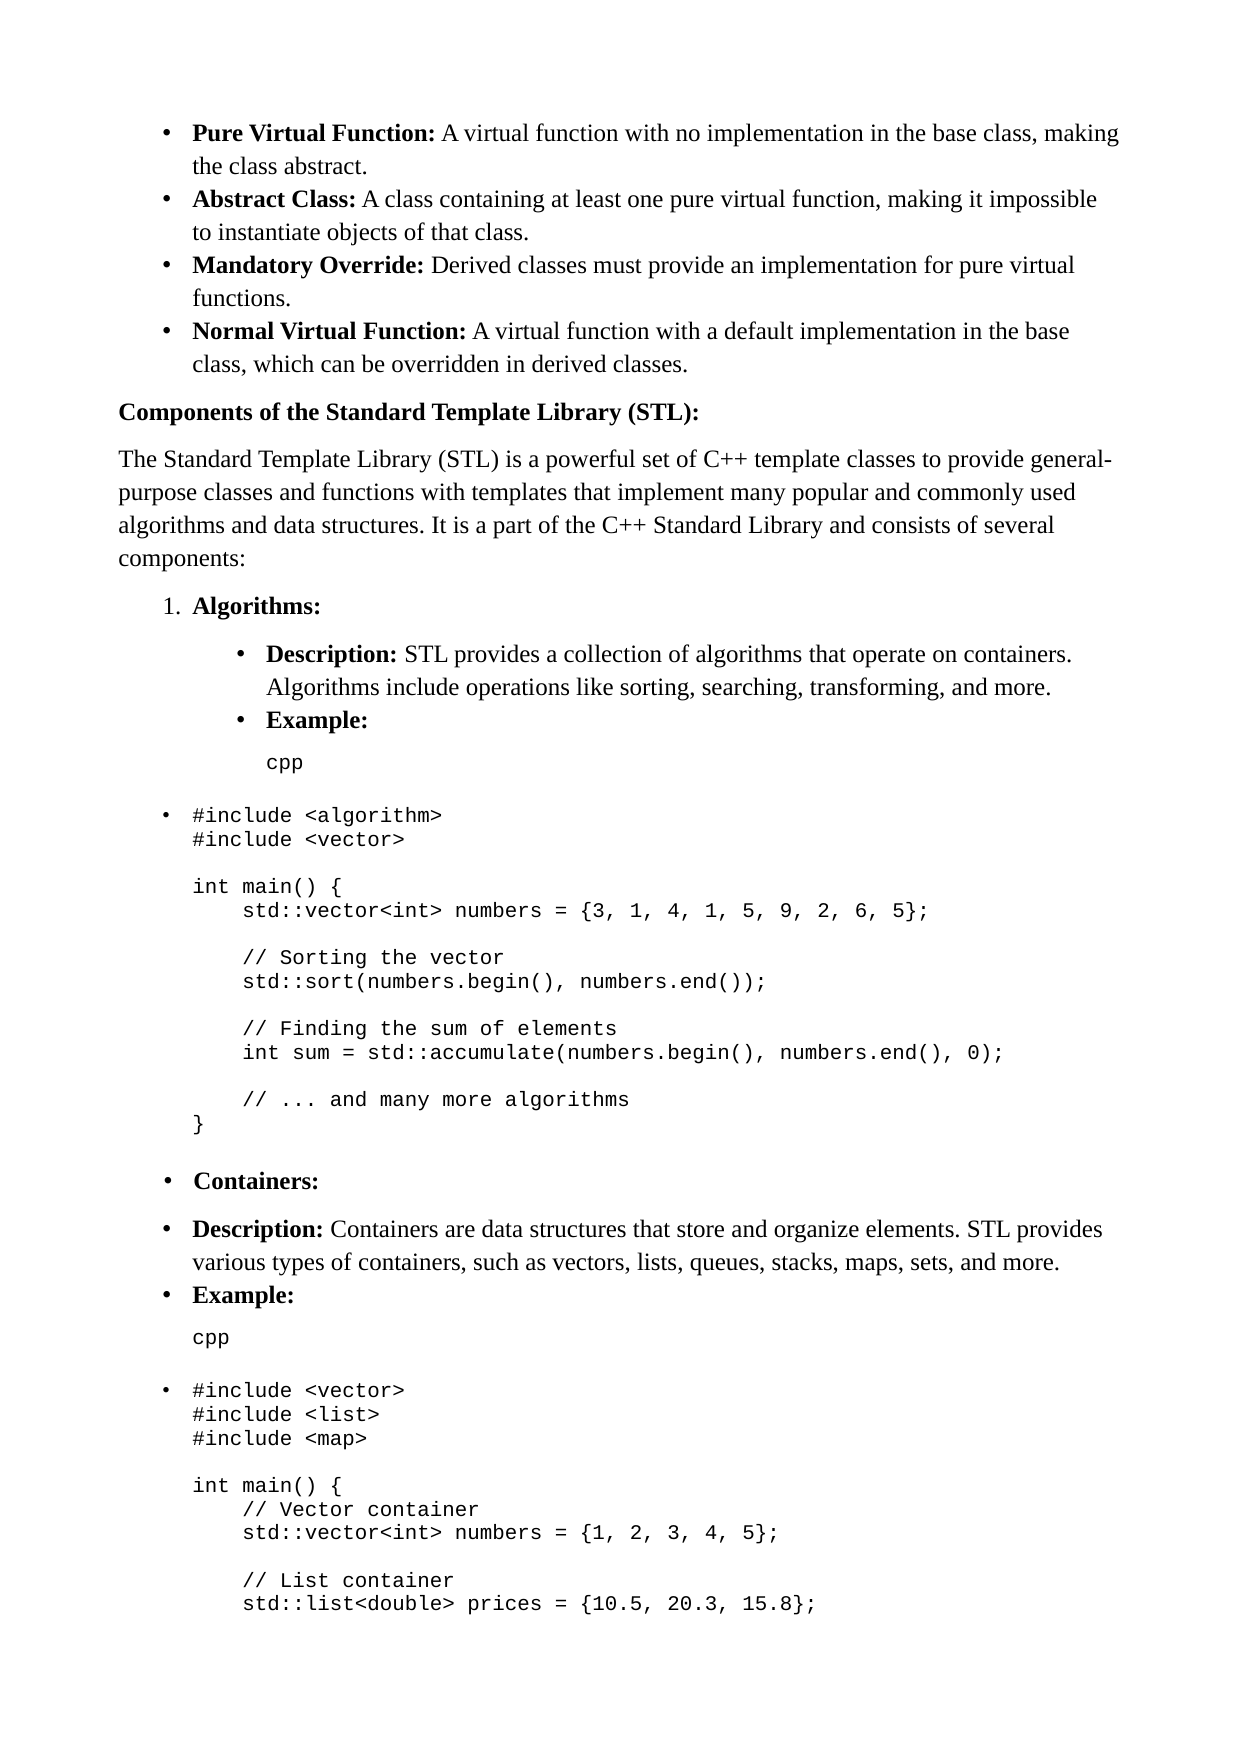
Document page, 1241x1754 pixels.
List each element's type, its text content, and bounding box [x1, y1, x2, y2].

list cpp [162, 1327, 1122, 1351]
text Components of the Standard Template Library (STL): [118, 397, 1122, 426]
list std::list<double> prices = {10.5, 20.3, 15.8}; [162, 1593, 1122, 1617]
list std::vector<int> numbers = {3, 1, 4, 1, 5, 9, 2, 6, 5}; [162, 900, 1122, 924]
list int main() { [162, 1475, 1122, 1499]
list cpp [236, 752, 1122, 776]
list Containers: [164, 1166, 1122, 1195]
list Example: [162, 1280, 1122, 1308]
list Normal Virtual Function: A virtual function with a default implementation in the base class, which can be overridden in derived classes. [162, 316, 1122, 378]
list std::sort(numbers.begin(), numbers.end()); [162, 971, 1122, 995]
list Algorithms: [162, 591, 1122, 620]
list Example: [236, 705, 1122, 733]
list #include <vector> [162, 1380, 1122, 1404]
list int main() { [162, 876, 1122, 900]
list // Finding the sum of elements [162, 1018, 1122, 1042]
list int sum = std::accumulate(numbers.begin(), numbers.end(), 0); [162, 1042, 1122, 1066]
text The Standard Template Library (STL) is a powerful set of C++ template classes to provide general-purpose classes and functions with templates that implement many popular and commonly used algorithms and data structures. It is a part of the C++ Standard Library and consists of several components: [118, 444, 1122, 572]
list Abstract Class: A class containing at least one pure virtual function, making it impossible to instantiate objects of that class. [162, 184, 1122, 246]
list Pure Virtual Function: A virtual function with no implementation in the base class, making the class abstract. [162, 118, 1122, 180]
list #include <algorithm> [162, 806, 1122, 829]
list // Sorting the vector [162, 947, 1122, 971]
list Mandatory Override: Derived classes must provide an implementation for pure virtual functions. [162, 250, 1122, 312]
list } [162, 1113, 1122, 1137]
list std::vector<int> numbers = {1, 2, 3, 4, 5}; [162, 1522, 1122, 1546]
list // Vector container [162, 1499, 1122, 1522]
list Description: STL provides a collection of algorithms that operate on containers. Algorithms include operations like sorting, searching, transforming, and more. [236, 639, 1122, 701]
list #include <vector> [162, 829, 1122, 853]
list Description: Containers are data structures that store and organize elements. STL provides various types of containers, such as vectors, lists, queues, stacks, maps, sets, and more. [162, 1214, 1122, 1275]
list // ... and many more algorithms [162, 1089, 1122, 1113]
list #include <list> [162, 1404, 1122, 1428]
list #include <map> [162, 1428, 1122, 1451]
list // List container [162, 1569, 1122, 1593]
